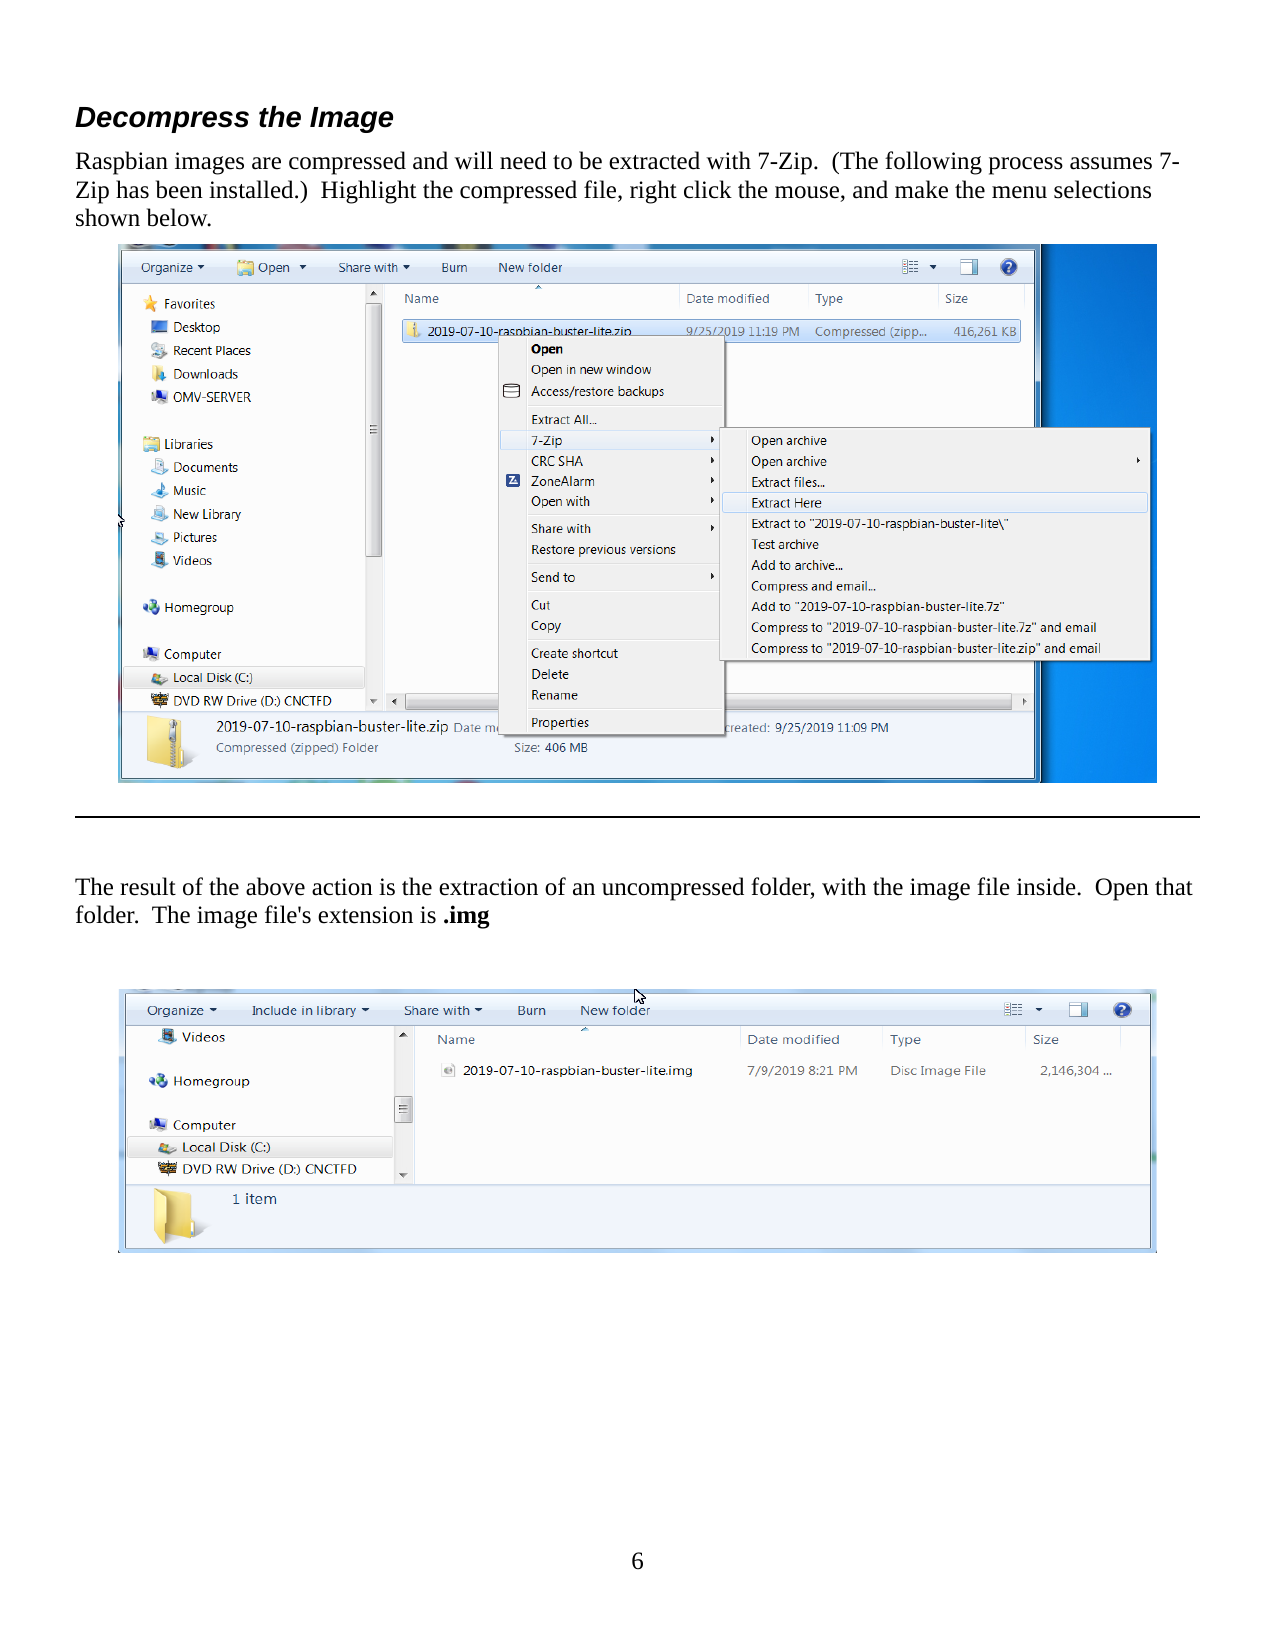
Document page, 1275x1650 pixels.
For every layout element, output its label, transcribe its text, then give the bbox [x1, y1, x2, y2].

picture [118, 989, 1157, 1253]
picture [118, 244, 1157, 783]
text The result of the above action is the extraction of an uncompressed folder, with the image file inside. Open that folder. The image file's extension is .img [75, 872, 1200, 929]
text Raspbian images are compressed and will need to be extracted with 7-Zip. (The following process assumes 7-Zip has been installed.) Highlight the compressed file, right click the mouse, and make the menu selections shown below. [75, 146, 1200, 232]
subtitle Decompress the Image [75, 100, 1200, 133]
